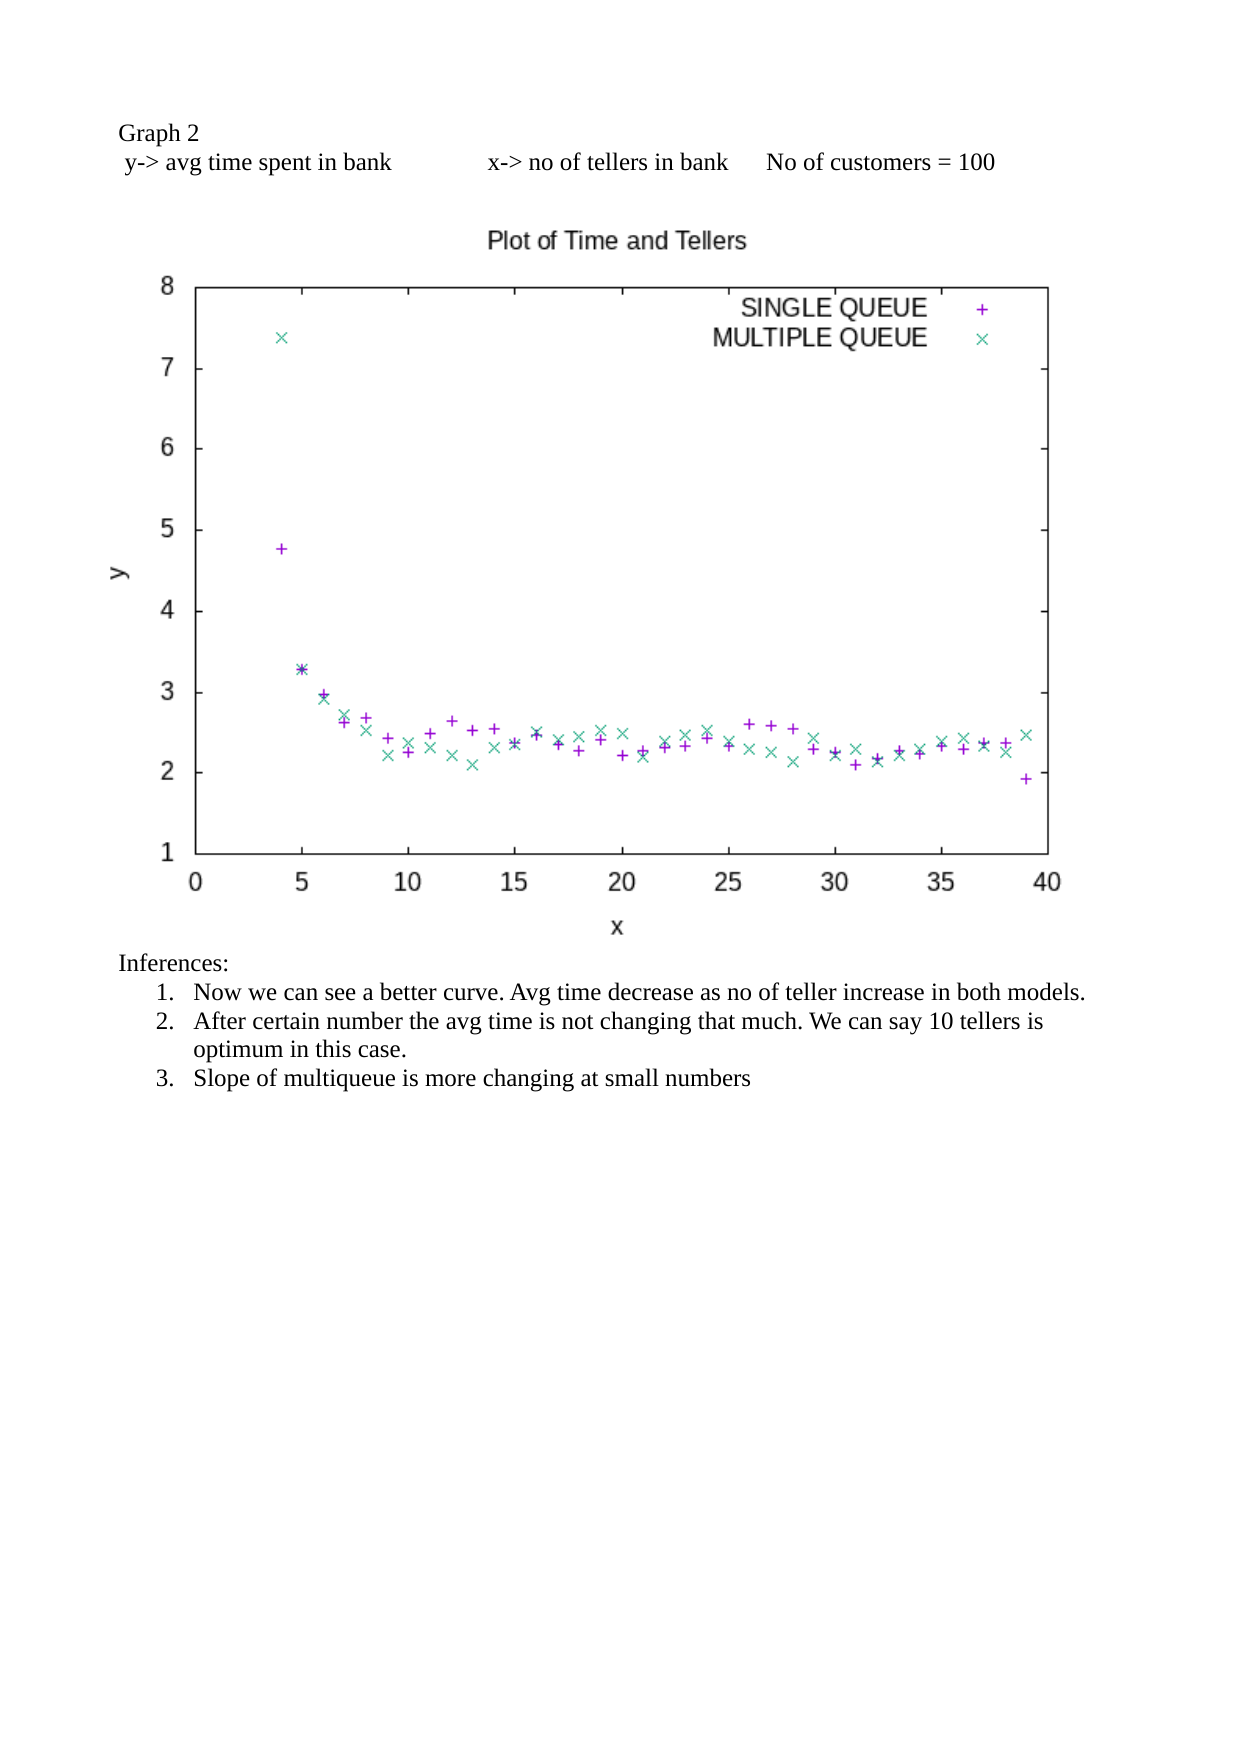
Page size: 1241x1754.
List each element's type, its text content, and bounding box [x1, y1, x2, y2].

list Slope of multiqueue is more changing at small numbers [156, 1063, 1122, 1092]
picture [95, 198, 1096, 949]
text Graph 2 [118, 118, 1122, 147]
list Now we can see a better curve. Avg time decrease as no of teller increase in both models. [156, 977, 1122, 1006]
text y-> avg time spent in bank x-> no of tellers in bank No of customers = 100 [118, 147, 1122, 176]
list After certain number the avg time is not changing that much. We can say 10 tellers is optimum in this case. [156, 1006, 1122, 1063]
text Inferences: [118, 176, 1122, 977]
